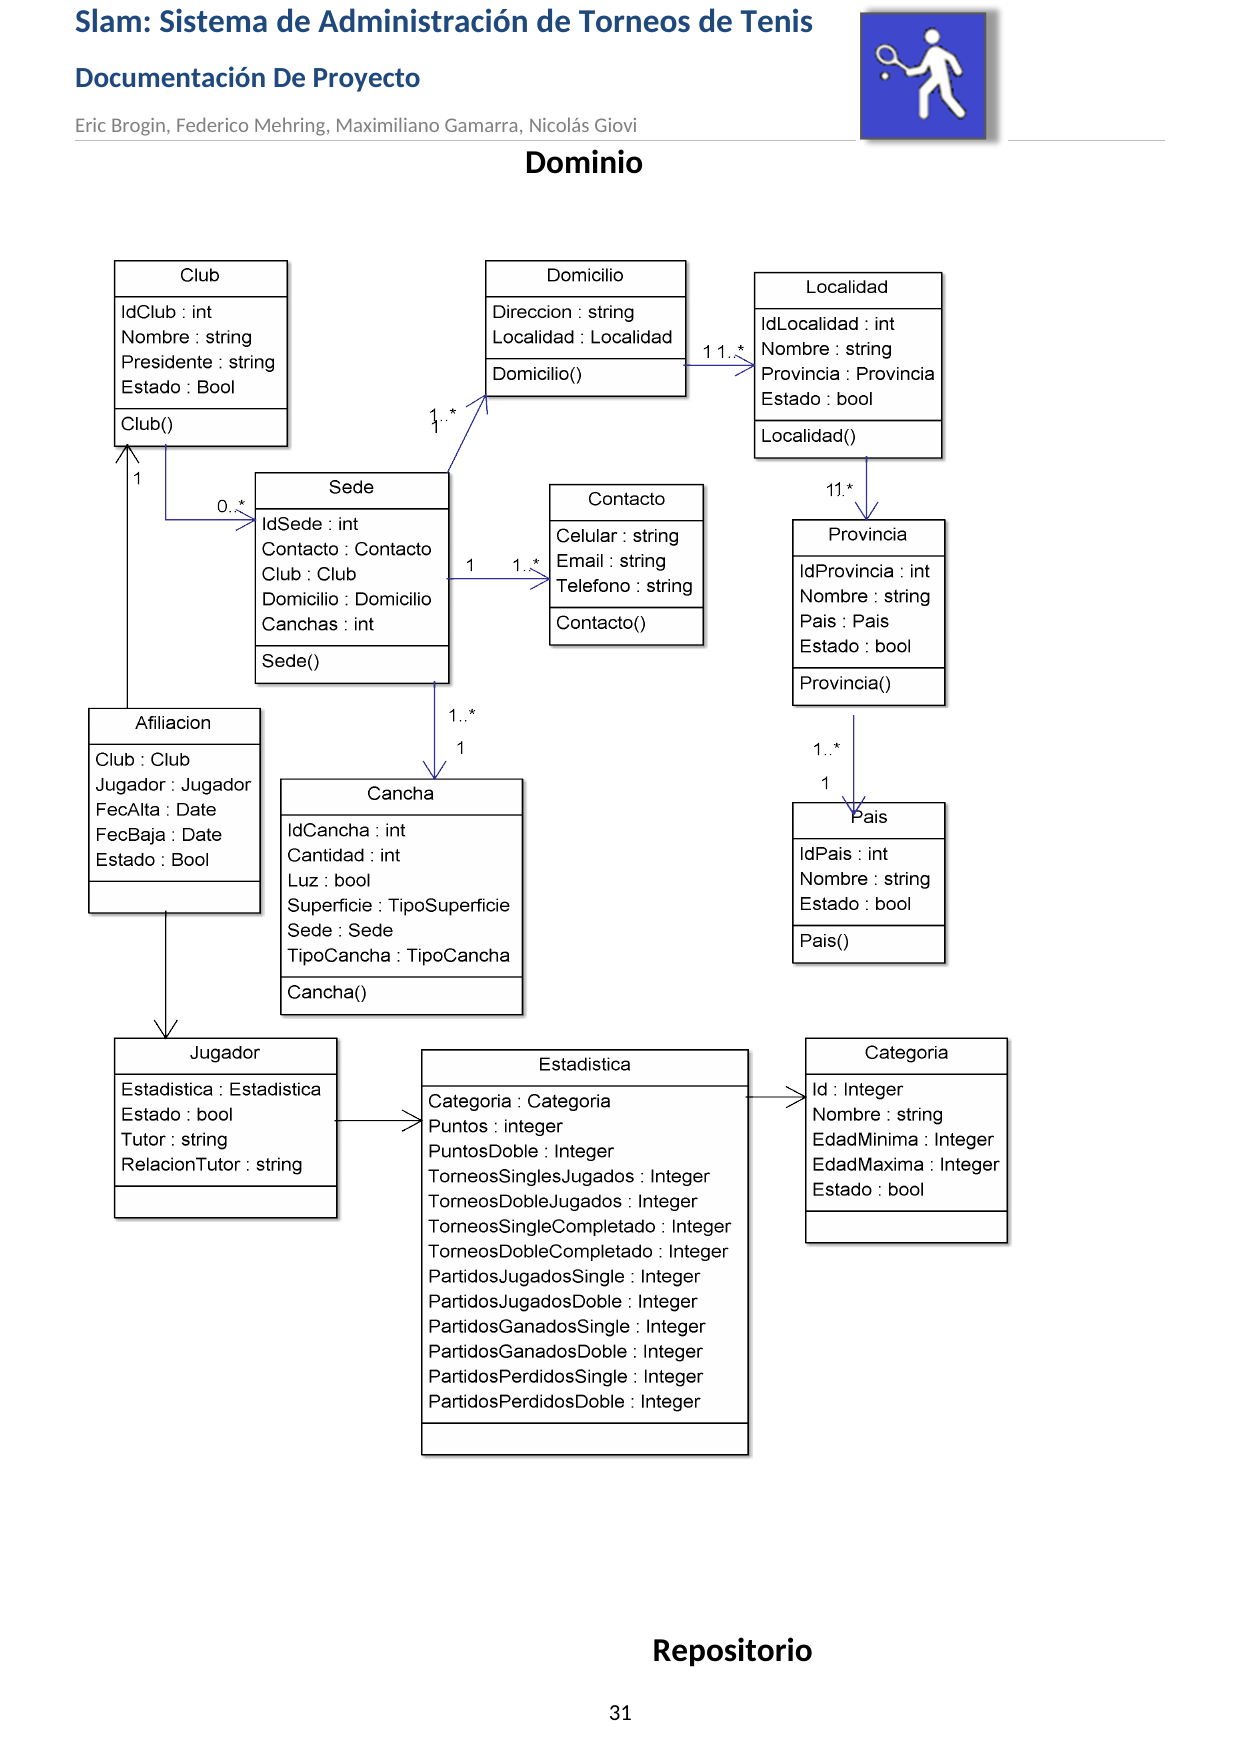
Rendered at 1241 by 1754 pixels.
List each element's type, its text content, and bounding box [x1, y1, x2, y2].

picture [76, 237, 1164, 1487]
text Repositorio [75, 1629, 1165, 1670]
text Dominio [75, 141, 1165, 182]
picture [858, 1, 1007, 151]
